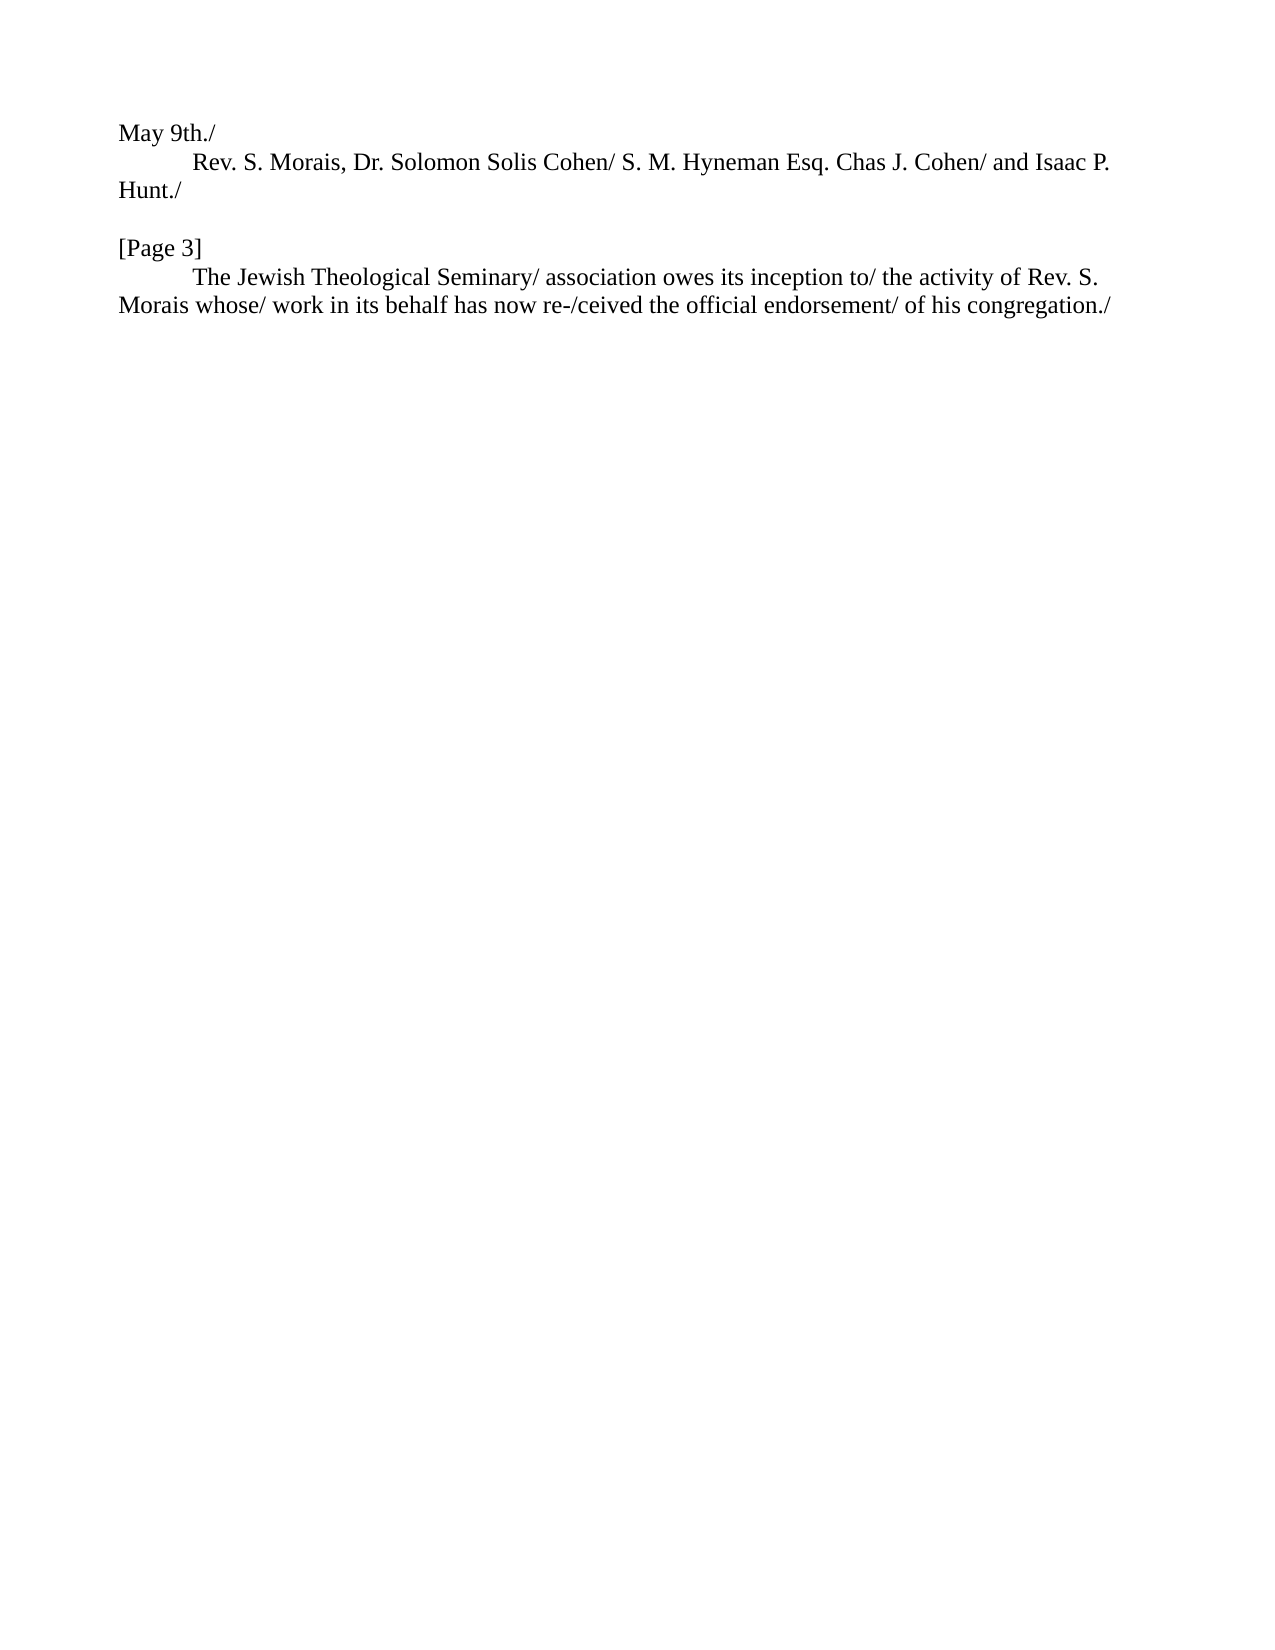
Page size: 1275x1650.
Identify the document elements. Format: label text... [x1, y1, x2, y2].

text Rev. S. Morais, Dr. Solomon Solis Cohen/ S. M. Hyneman Esq. Chas J. Cohen/ and Isaac P. Hunt./ [118, 147, 1157, 204]
text May 9th./ [118, 118, 1157, 147]
text The Jewish Theological Seminary/ association owes its inception to/ the activity of Rev. S. Morais whose/ work in its behalf has now re-/ceived the official endorsement/ of his congregation./ [118, 262, 1157, 319]
text [Page 3] [118, 233, 1157, 262]
